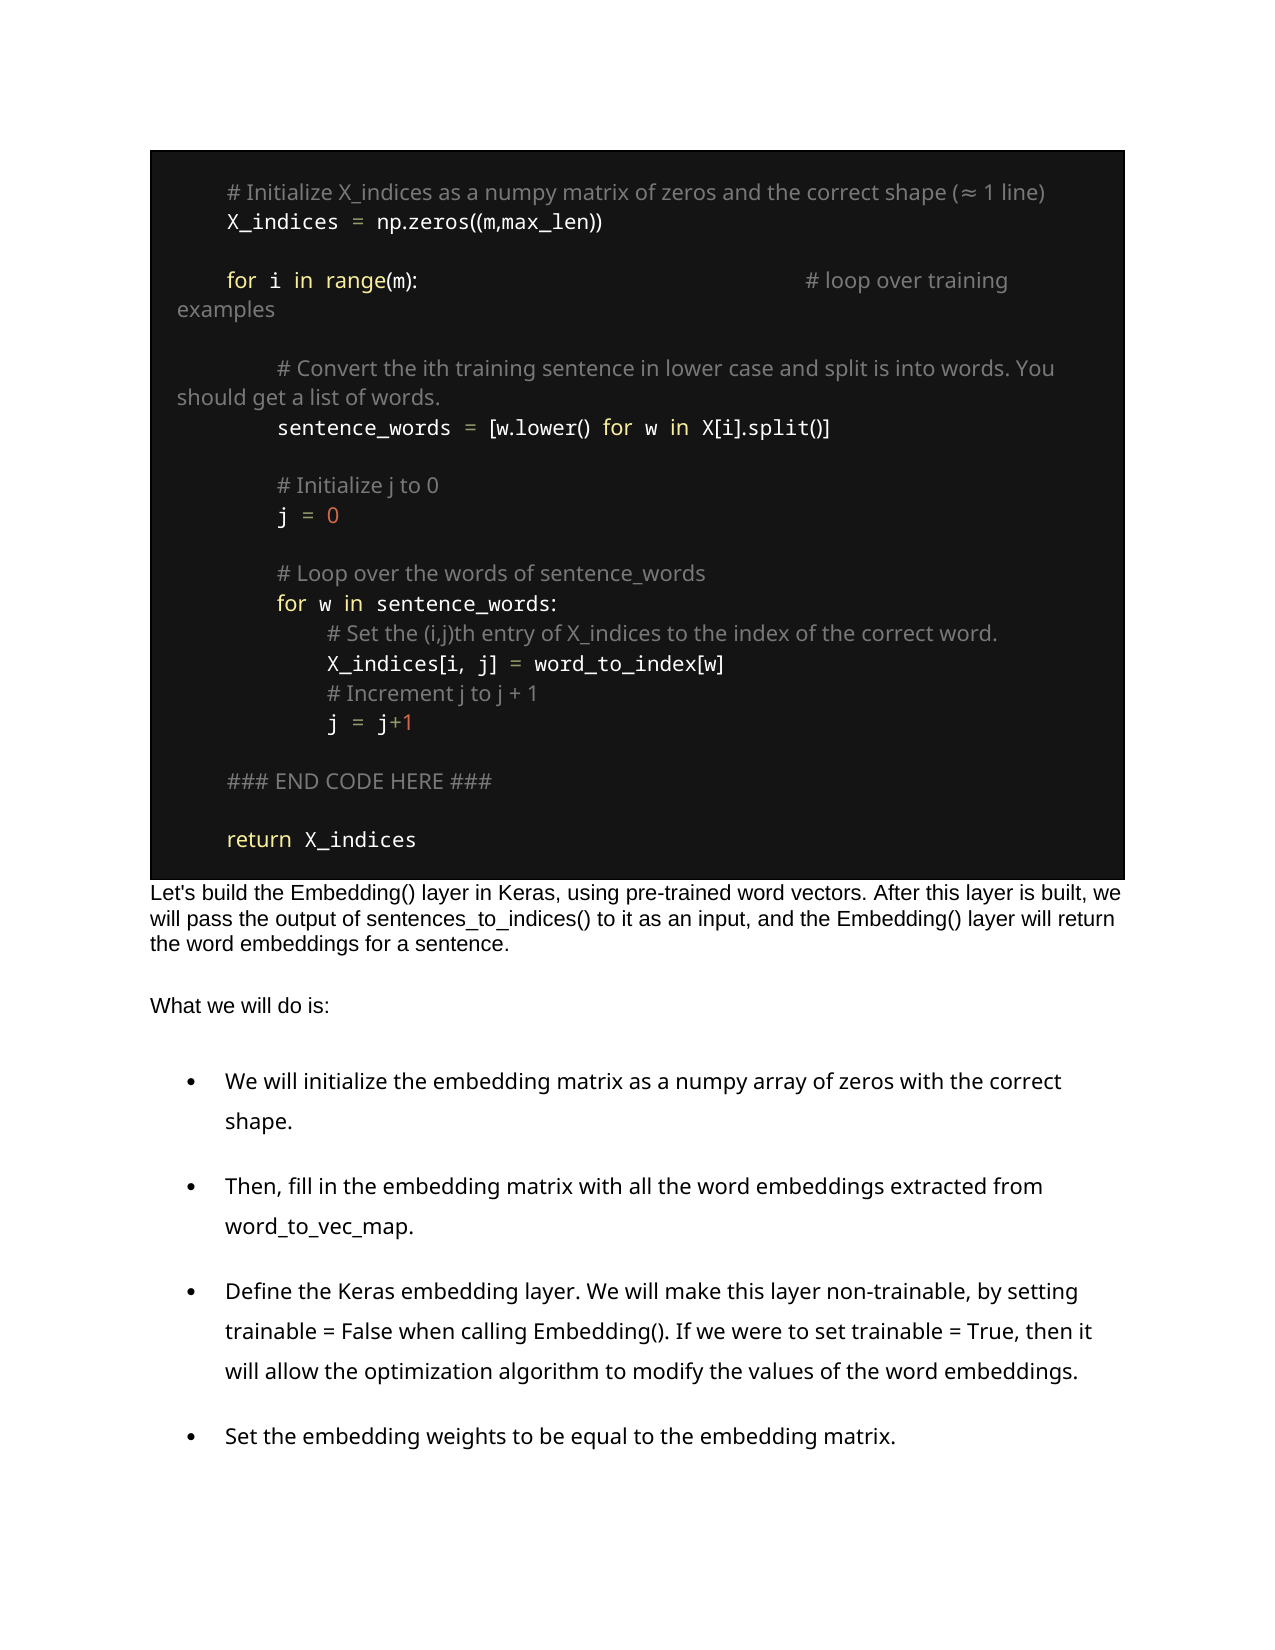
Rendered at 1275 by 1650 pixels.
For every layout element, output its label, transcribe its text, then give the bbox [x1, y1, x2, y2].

text # Loop over the words of sentence_words [152, 532, 1123, 562]
text What we will do is: [150, 993, 1125, 1018]
text Let's build the Embedding() layer in Keras, using pre-trained word vectors. After this layer is built, we will pass the output of sentences_to_indices() to it as an input, and the Embedding() layer will return the word embeddings for a sentence. [150, 880, 1125, 956]
text X_indices[i, j] = word_to_index[w] [152, 621, 1123, 651]
list Set the embedding weights to be equal to the embedding matrix. [187, 1411, 1125, 1451]
text # Initialize j to 0 [152, 444, 1123, 474]
list Define the Keras embedding layer. We will make this layer non-trainable, by setting trainable = False when calling Embedding(). If we were to set trainable = True, then it will allow the optimization algorithm to modify the values of the word embeddings. [187, 1266, 1125, 1386]
text for w in sentence_words: [152, 562, 1123, 591]
text # Convert the ith training sentence in lower case and split is into words. You should get a list of words. [152, 326, 1123, 386]
text ### END CODE HERE ### [152, 739, 1123, 769]
text sentence_words = [w.lower() for w in X[i].split()] [152, 386, 1123, 415]
text j = 0 [152, 474, 1123, 503]
text j = j+1 [152, 681, 1123, 711]
text # Initialize X_indices as a numpy matrix of zeros and the correct shape (≈ 1 line) [152, 152, 1123, 180]
text # Increment j to j + 1 [152, 651, 1123, 681]
list We will initialize the embedding matrix as a numpy array of zeros with the correct shape. [187, 1056, 1125, 1136]
text return X_indices [152, 797, 1123, 879]
text for i in range(m): # loop over training examples [152, 238, 1123, 298]
list Then, fill in the embedding matrix with all the word embeddings extracted from word_to_vec_map. [187, 1161, 1125, 1241]
text X_indices = np.zeros((m,max_len)) [152, 180, 1123, 209]
text # Set the (i,j)th entry of X_indices to the index of the correct word. [152, 591, 1123, 621]
